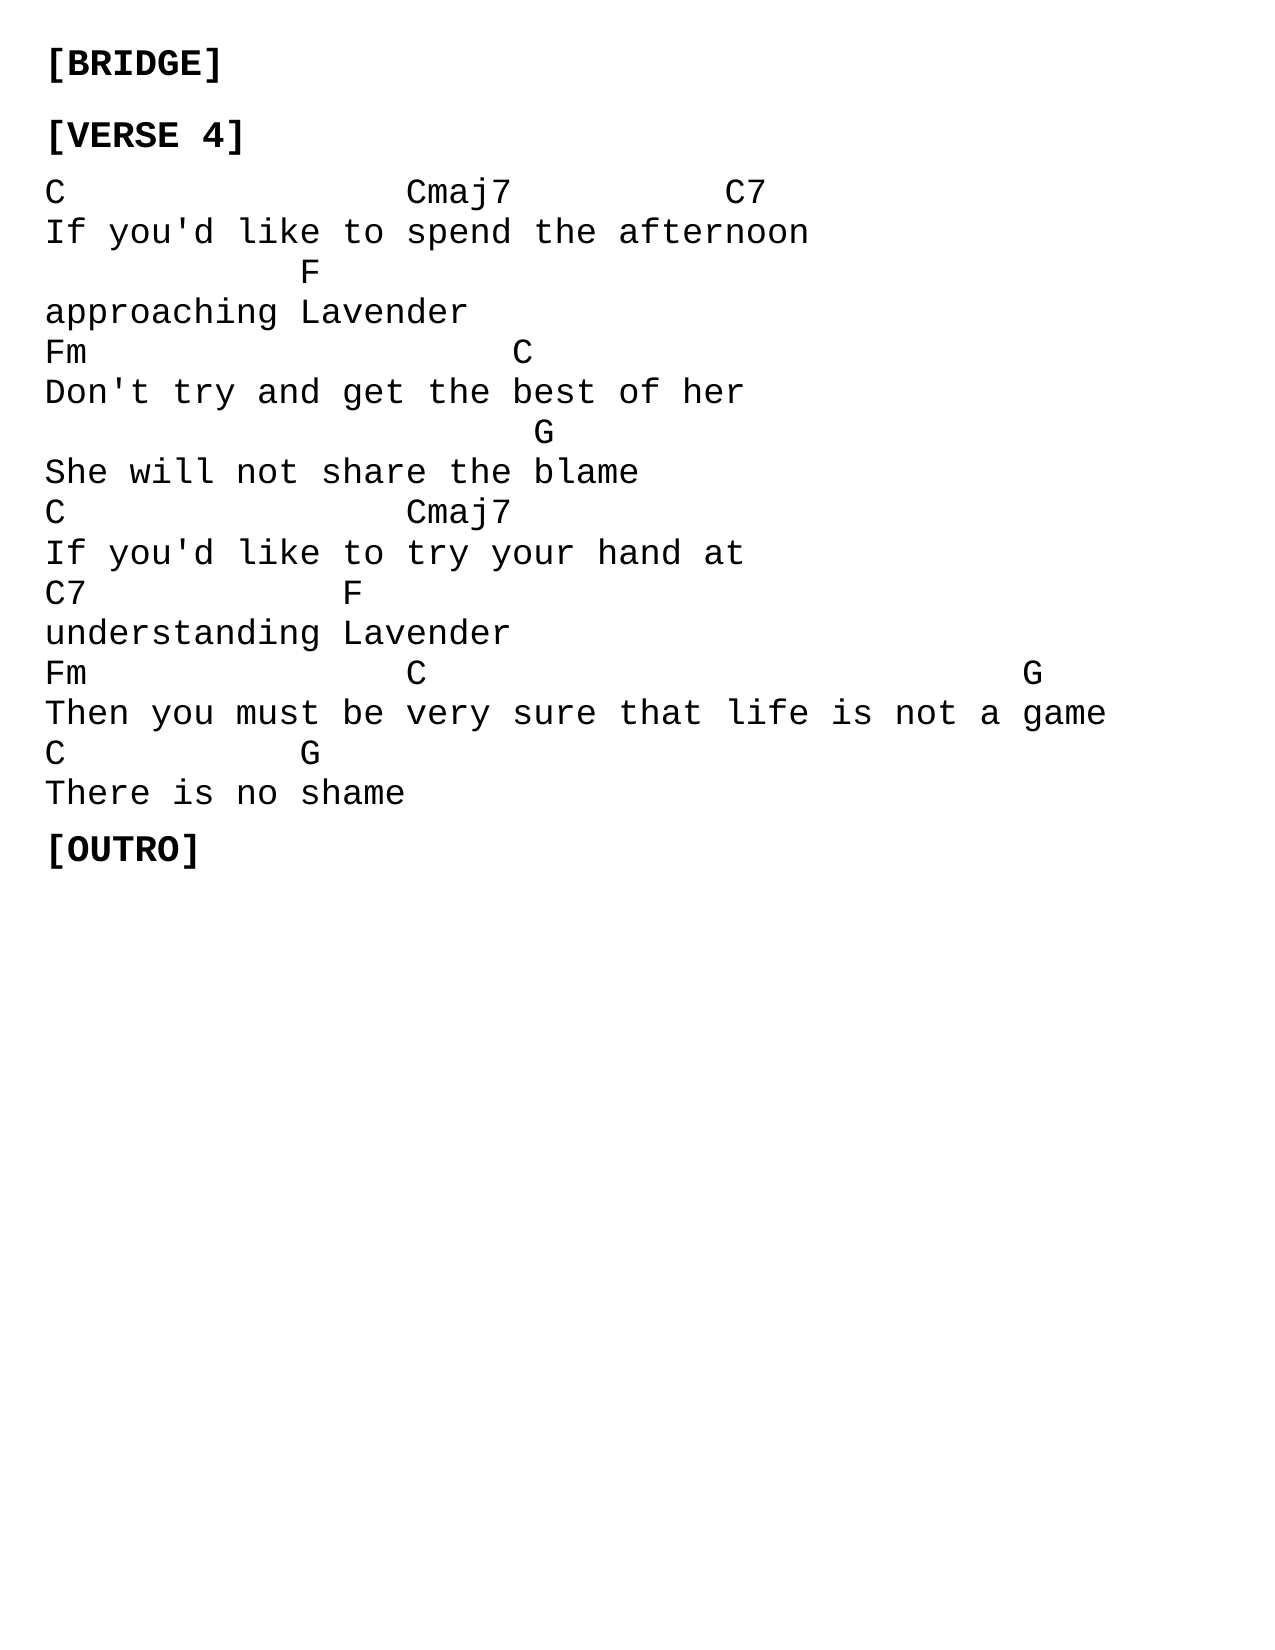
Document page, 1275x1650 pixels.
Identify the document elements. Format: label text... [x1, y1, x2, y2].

subtitle [OUTRO] [44, 830, 1231, 873]
text If you'd like to spend the afternoon [44, 214, 1231, 254]
text There is no shame [44, 775, 1231, 815]
text F [44, 254, 1231, 294]
text G [44, 414, 1231, 454]
subtitle [BRIDGE] [44, 44, 1231, 87]
subtitle [VERSE 4] [44, 116, 1231, 159]
text C G [44, 735, 1231, 775]
text Then you must be very sure that life is not a game [44, 695, 1231, 735]
text Don't try and get the best of her [44, 374, 1231, 414]
text If you'd like to try your hand at [44, 534, 1231, 575]
text C7 F [44, 575, 1231, 615]
text C Cmaj7 [44, 494, 1231, 534]
text Fm C [44, 334, 1231, 374]
text approaching Lavender [44, 294, 1231, 334]
text Fm C G [44, 655, 1231, 695]
text She will not share the blame [44, 454, 1231, 494]
text C Cmaj7 C7 [44, 174, 1231, 214]
text understanding Lavender [44, 615, 1231, 655]
